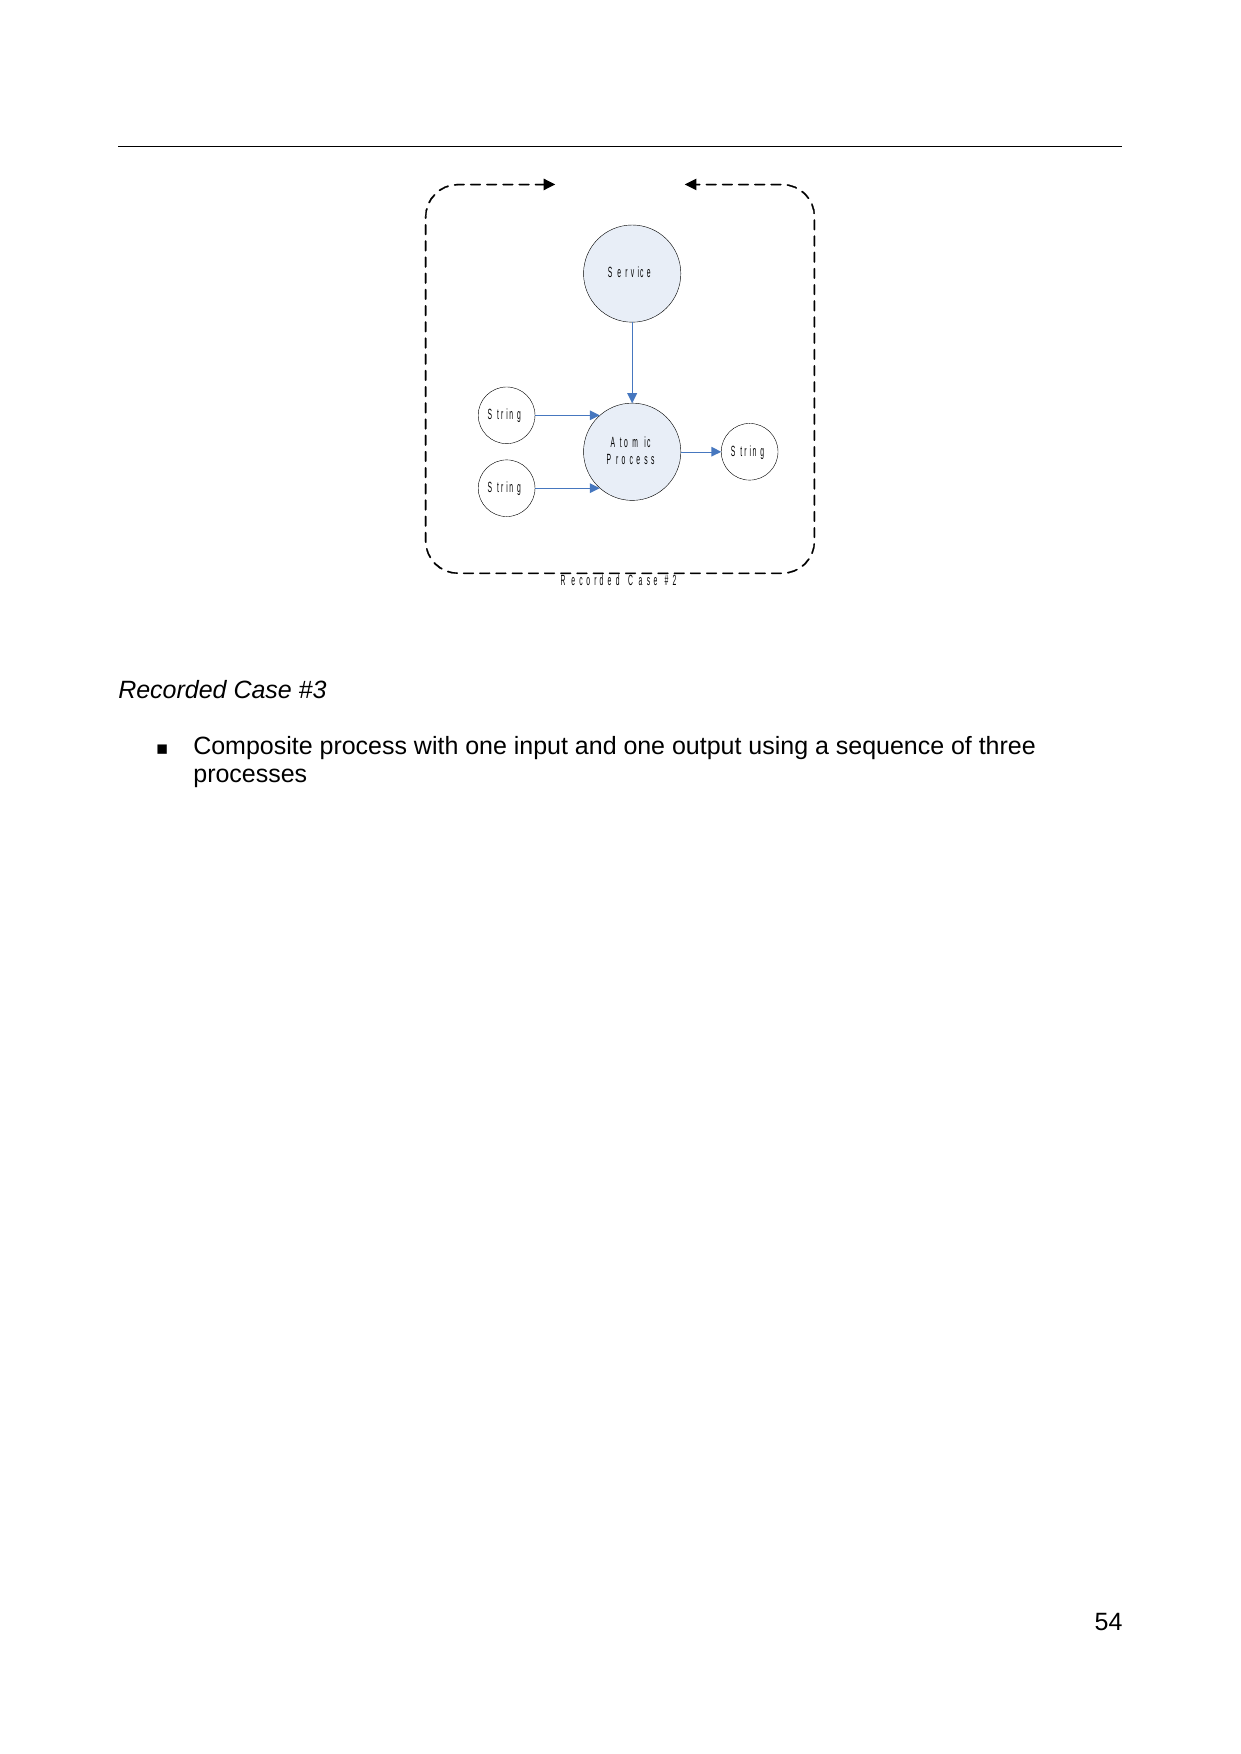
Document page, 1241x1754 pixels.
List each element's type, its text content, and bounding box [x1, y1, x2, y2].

text Recorded Case #3 [118, 676, 1122, 704]
list Composite process with one input and one output using a sequence of three processes [156, 732, 1122, 788]
